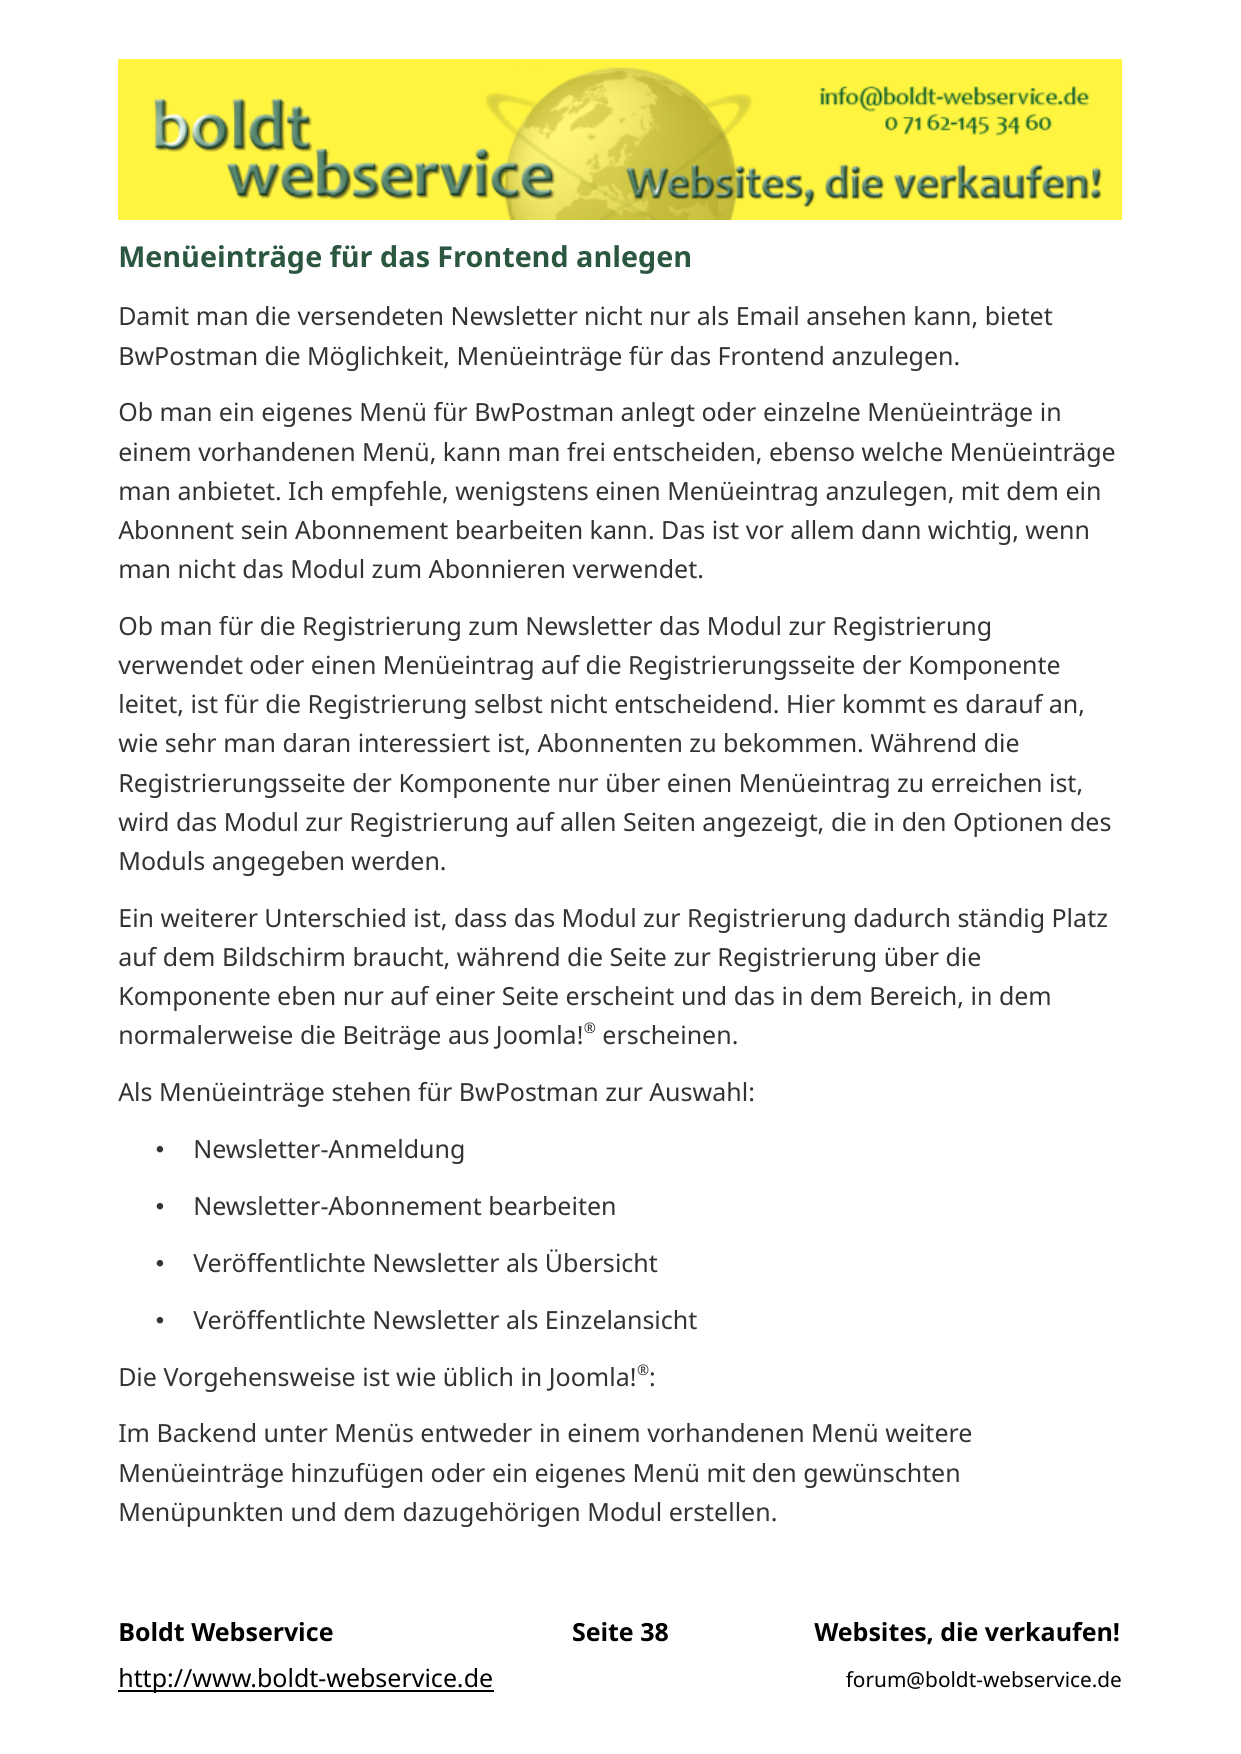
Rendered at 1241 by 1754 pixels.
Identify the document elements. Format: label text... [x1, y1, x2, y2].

list Veröffentlichte Newsletter als Übersicht [156, 1246, 1122, 1279]
list Veröffentlichte Newsletter als Einzelansicht [156, 1302, 1122, 1336]
text Im Backend unter Menüs entweder in einem vorhandenen Menü weitere Menüeinträge hinzufügen oder ein eigenes Menü mit den gewünschten Menüpunkten und dem dazugehörigen Modul erstellen. [118, 1416, 1122, 1528]
text Ob man für die Registrierung zum Newsletter das Modul zur Registrierung verwendet oder einen Menüeintrag auf die Registrierungsseite der Komponente leitet, ist für die Registrierung selbst nicht entscheidend. Hier kommt es darauf an, wie sehr man daran interessiert ist, Abonnenten zu bekommen. Während die Registrierungsseite der Komponente nur über einen Menüeintrag zu erreichen ist, wird das Modul zur Registrierung auf allen Seiten angezeigt, die in den Optionen des Moduls angegeben werden. [118, 609, 1122, 878]
text Damit man die versendeten Newsletter nicht nur als Email ansehen kann, bietet BwPostman die Möglichkeit, Menüeinträge für das Frontend anzulegen. [118, 299, 1122, 372]
picture [118, 59, 1123, 220]
list Newsletter-Anmeldung [156, 1132, 1122, 1166]
text Ein weiterer Unterschied ist, dass das Modul zur Registrierung dadurch ständig Platz auf dem Bildschirm braucht, während die Seite zur Registrierung über die Komponente eben nur auf einer Seite erscheint und das in dem Bereich, in dem normalerweise die Beiträge aus Joomla!® erscheinen. [118, 901, 1122, 1052]
text Ob man ein eigenes Menü für BwPostman anlegt oder einzelne Menüeinträge in einem vorhandenen Menü, kann man frei entscheiden, ebenso welche Menüeinträge man anbietet. Ich empfehle, wenigstens einen Menüeintrag anzulegen, mit dem ein Abonnent sein Abonnement bearbeiten kann. Das ist vor allem dann wichtig, wenn man nicht das Modul zum Abonnieren verwendet. [118, 395, 1122, 586]
subtitle Menüeinträge für das Frontend anlegen [118, 236, 1122, 275]
text Als Menüeinträge stehen für BwPostman zur Auswahl: [118, 1075, 1122, 1109]
list Newsletter-Abonnement bearbeiten [156, 1189, 1122, 1223]
text Die Vorgehensweise ist wie üblich in Joomla!®: [118, 1359, 1122, 1393]
